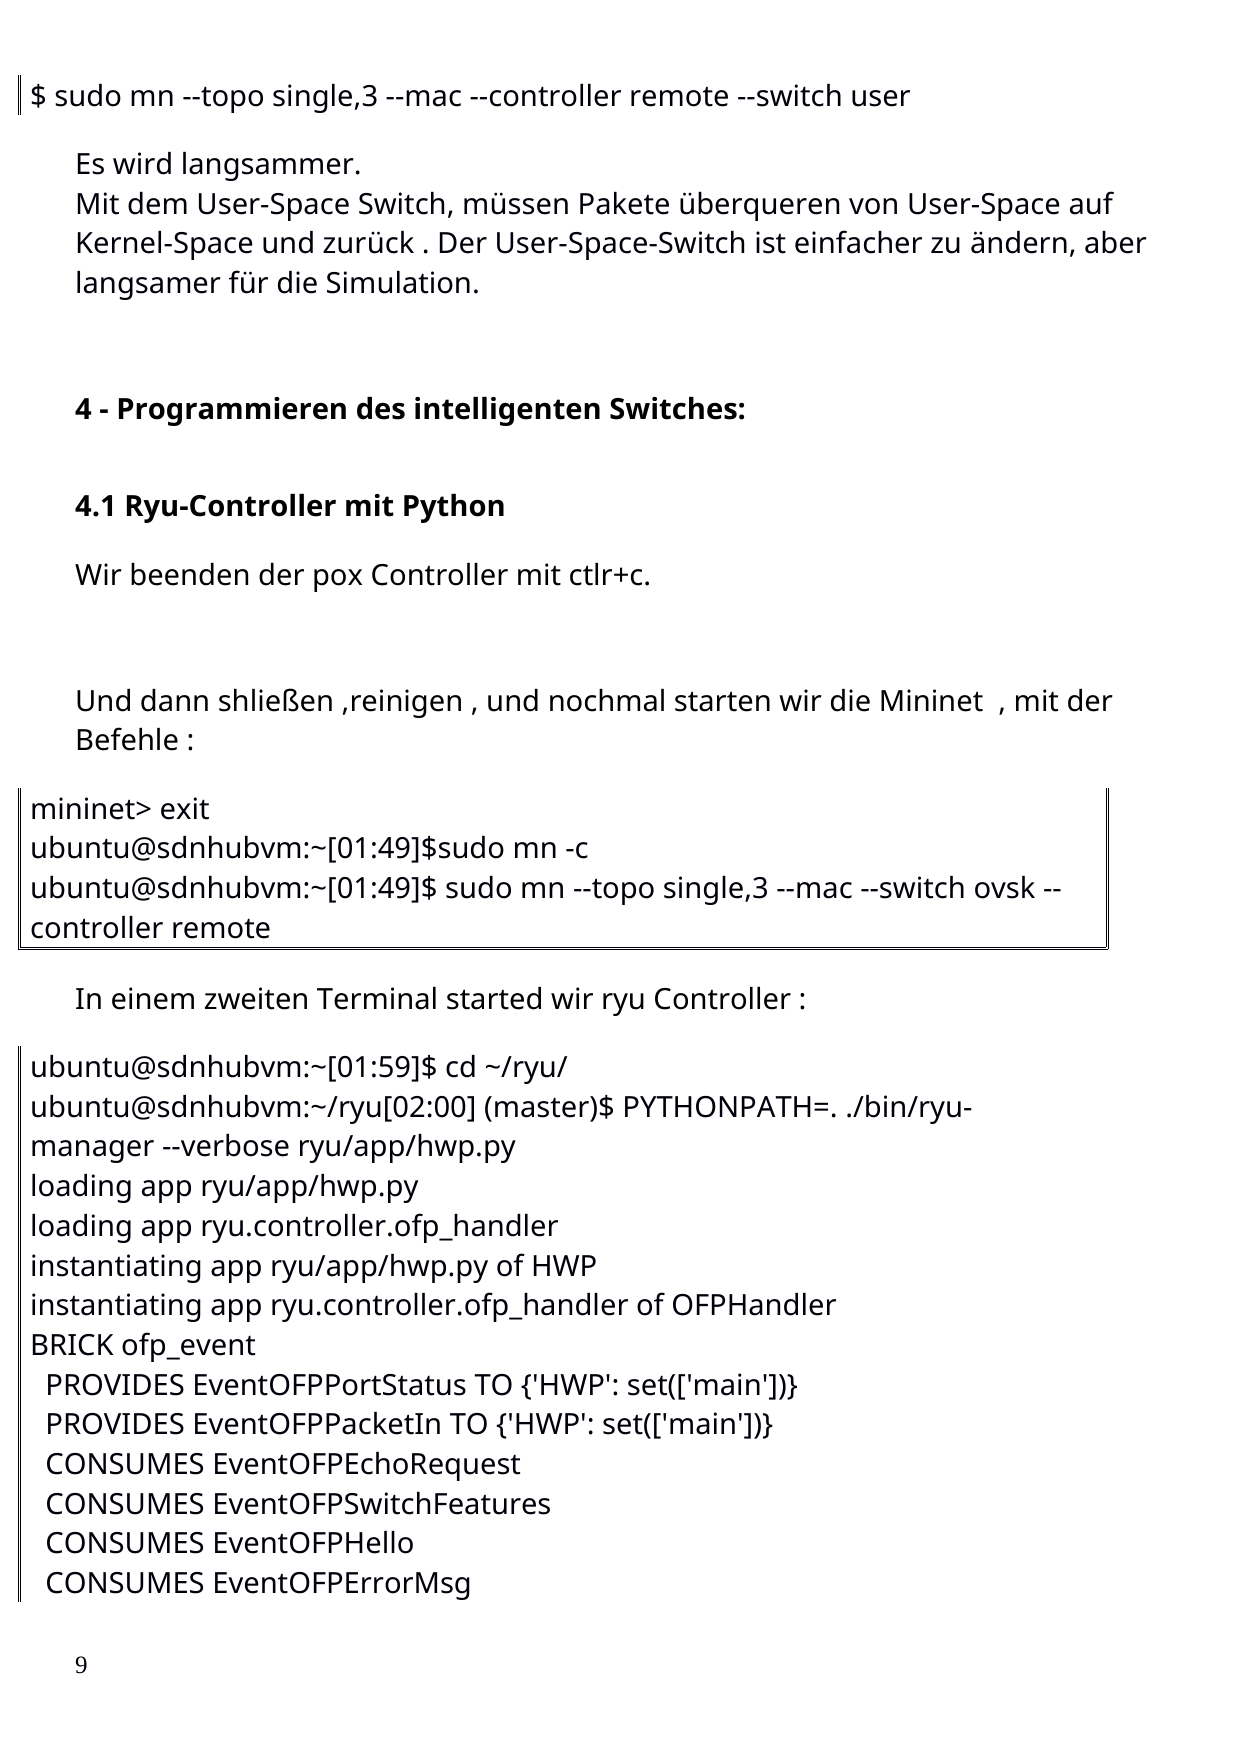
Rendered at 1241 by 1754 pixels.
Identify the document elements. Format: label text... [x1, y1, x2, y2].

text 4 - Programmieren des intelligenten Switches: [75, 388, 1165, 428]
text Mit dem User-Space Switch, müssen Pakete überqueren von User-Space auf Kernel-Space und zurück . Der User-Space-Switch ist einfacher zu ändern, aber langsamer für die Simulation. [75, 183, 1165, 302]
table_header $ sudo mn --topo single,3 --mac --controller remote --switch user [21, 75, 1107, 115]
table_header ubuntu@sdnhubvm:~[01:59]$ cd ~/ryu/ ubuntu@sdnhubvm:~/ryu[02:00] (master)$ PYTHONPATH=. ./bin/ryu-manager --verbose ryu/app/hwp.py loading app ryu/app/hwp.py loading app ryu.controller.ofp_handler instantiating app ryu/app/hwp.py of HWP instantiating app ryu.controller.ofp_handler of OFPHandler BRICK ofp_event PROVIDES EventOFPPortStatus TO {'HWP': set(['main'])} PROVIDES EventOFPPacketIn TO {'HWP': set(['main'])} CONSUMES EventOFPEchoRequest CONSUMES EventOFPSwitchFeatures CONSUMES EventOFPHello CONSUMES EventOFPErrorMsg [21, 1046, 1107, 1602]
text Und dann shließen ,reinigen , und nochmal starten wir die Mininet , mit der Befehle : [75, 680, 1165, 759]
text Es wird langsammer. [75, 143, 1165, 183]
text Wir beenden der pox Controller mit ctlr+c. [75, 554, 1165, 594]
table_header mininet> exit ubuntu@sdnhubvm:~[01:49]$sudo mn -c ubuntu@sdnhubvm:~[01:49]$ sudo mn --topo single,3 --mac --switch ovsk --controller remote [21, 788, 1106, 947]
text 4.1 Ryu-Controller mit Python [75, 486, 1165, 525]
text In einem zweiten Terminal started wir ryu Controller : [75, 978, 1165, 1018]
